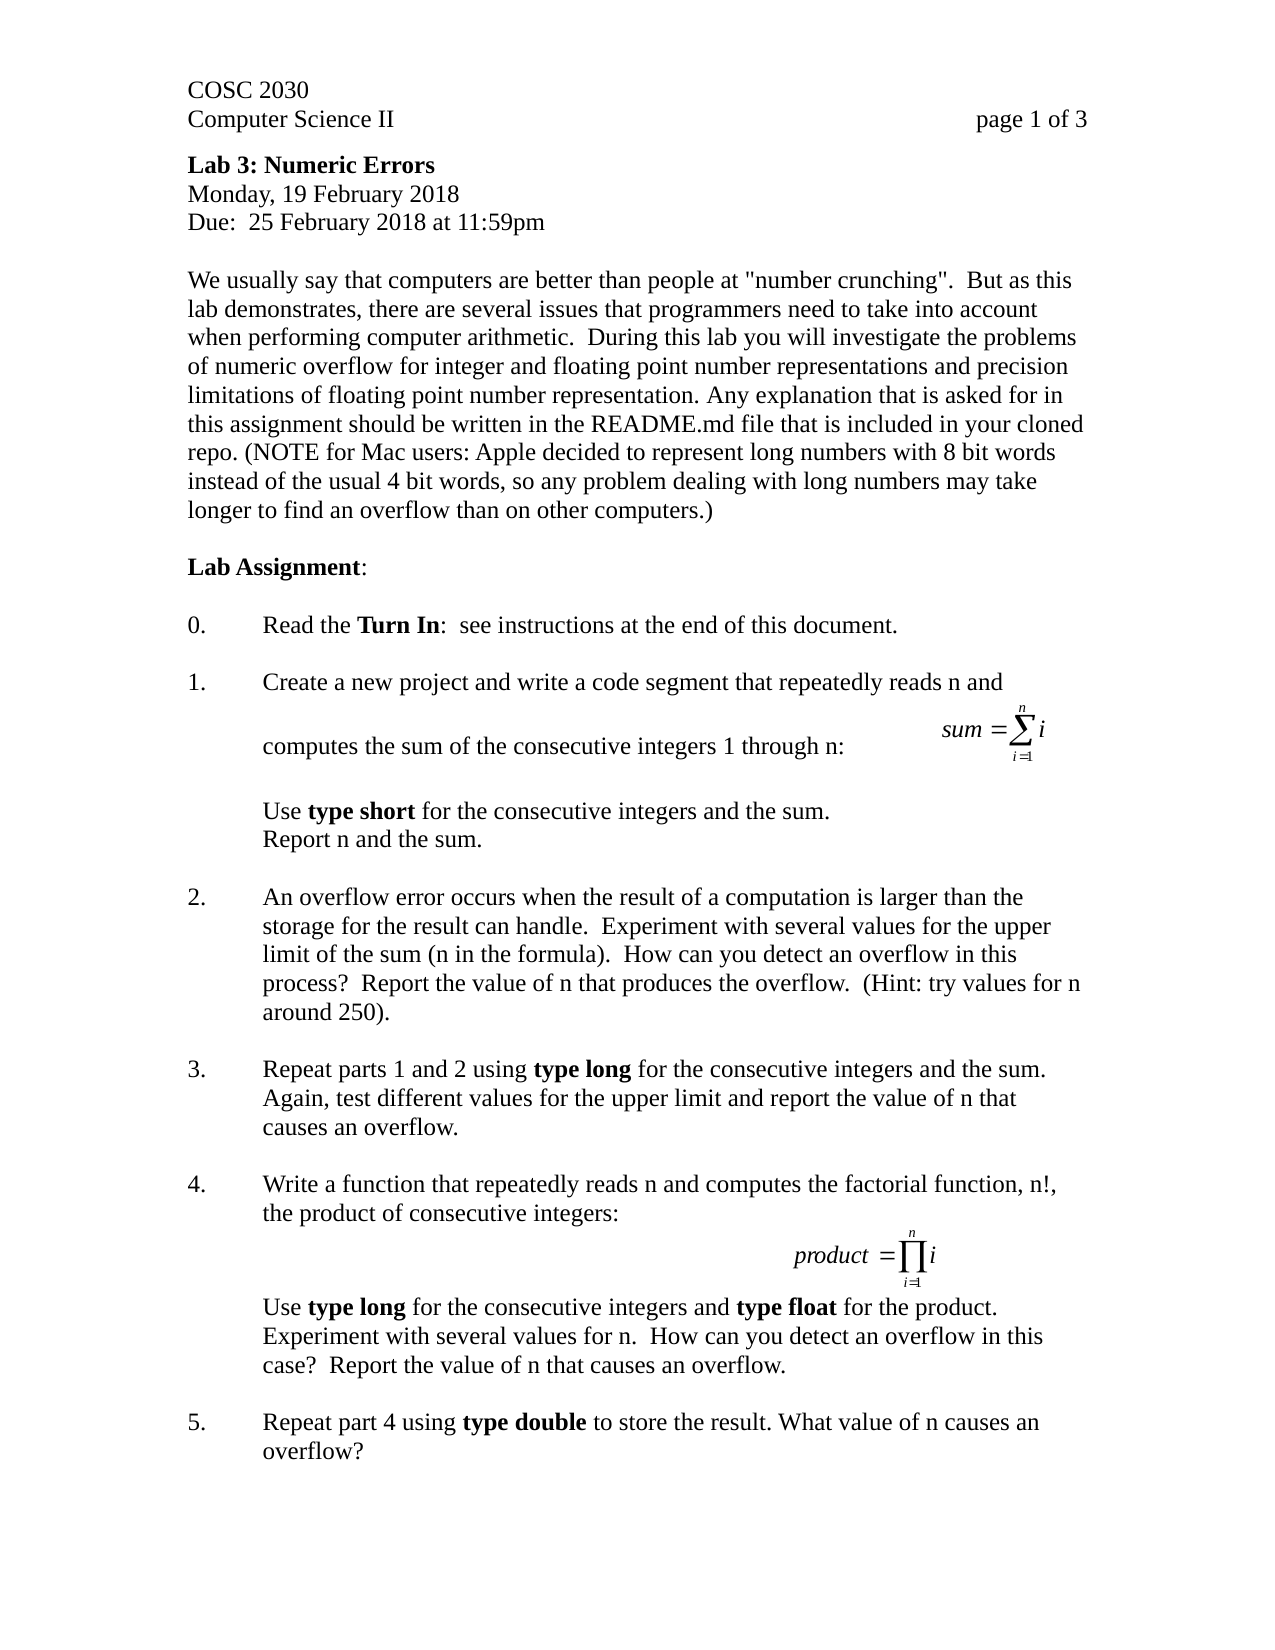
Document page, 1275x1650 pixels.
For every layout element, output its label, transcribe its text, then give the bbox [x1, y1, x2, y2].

text Use type long for the consecutive integers and type float for the product. Experiment with several values for n. How can you detect an overflow in this case? Report the value of n that causes an overflow. [187, 1292, 1087, 1379]
text Due: 25 February 2018 at 11:59pm [187, 207, 1087, 236]
text We usually say that computers are better than people at "number crunching". But as this lab demonstrates, there are several issues that programmers need to take into account when performing computer arithmetic. During this lab you will investigate the problems of numeric overflow for integer and floating point number representations and precision limitations of floating point number representation. Any explanation that is asked for in this assignment should be written in the README.md file that is included in your cloned repo. (NOTE for Mac users: Apple decided to represent long numbers with 8 bit words instead of the usual 4 bit words, so any problem dealing with long numbers may take longer to find an overflow than on other computers.) [187, 265, 1087, 524]
text 2. An overflow error occurs when the result of a computation is larger than the storage for the result can handle. Experiment with several values for the upper limit of the sum (n in the formula). How can you detect an overflow in this process? Report the value of n that produces the overflow. (Hint: try values for n around 250). [187, 882, 1087, 1026]
text Report n and the sum. [187, 824, 1087, 853]
text Lab Assignment: [187, 552, 1087, 581]
text 3. Repeat parts 1 and 2 using type long for the consecutive integers and the sum. Again, test different values for the upper limit and report the value of n that causes an overflow. [187, 1054, 1087, 1141]
text 5. Repeat part 4 using type double to store the result. What value of n causes an overflow? [187, 1407, 1087, 1465]
text Lab 3: Numeric Errors [187, 150, 1087, 179]
text Use type short for the consecutive integers and the sum. [187, 796, 1087, 824]
text 0. Read the Turn In: see instructions at the end of this document. [187, 610, 1087, 639]
text Monday, 19 February 2018 [187, 179, 1087, 207]
text 4. Write a function that repeatedly reads n and computes the factorial function, n!, the product of consecutive integers: [187, 1169, 1087, 1292]
text 1. Create a new project and write a code segment that repeatedly reads n and computes the sum of the consecutive integers 1 through n: [187, 667, 1087, 767]
